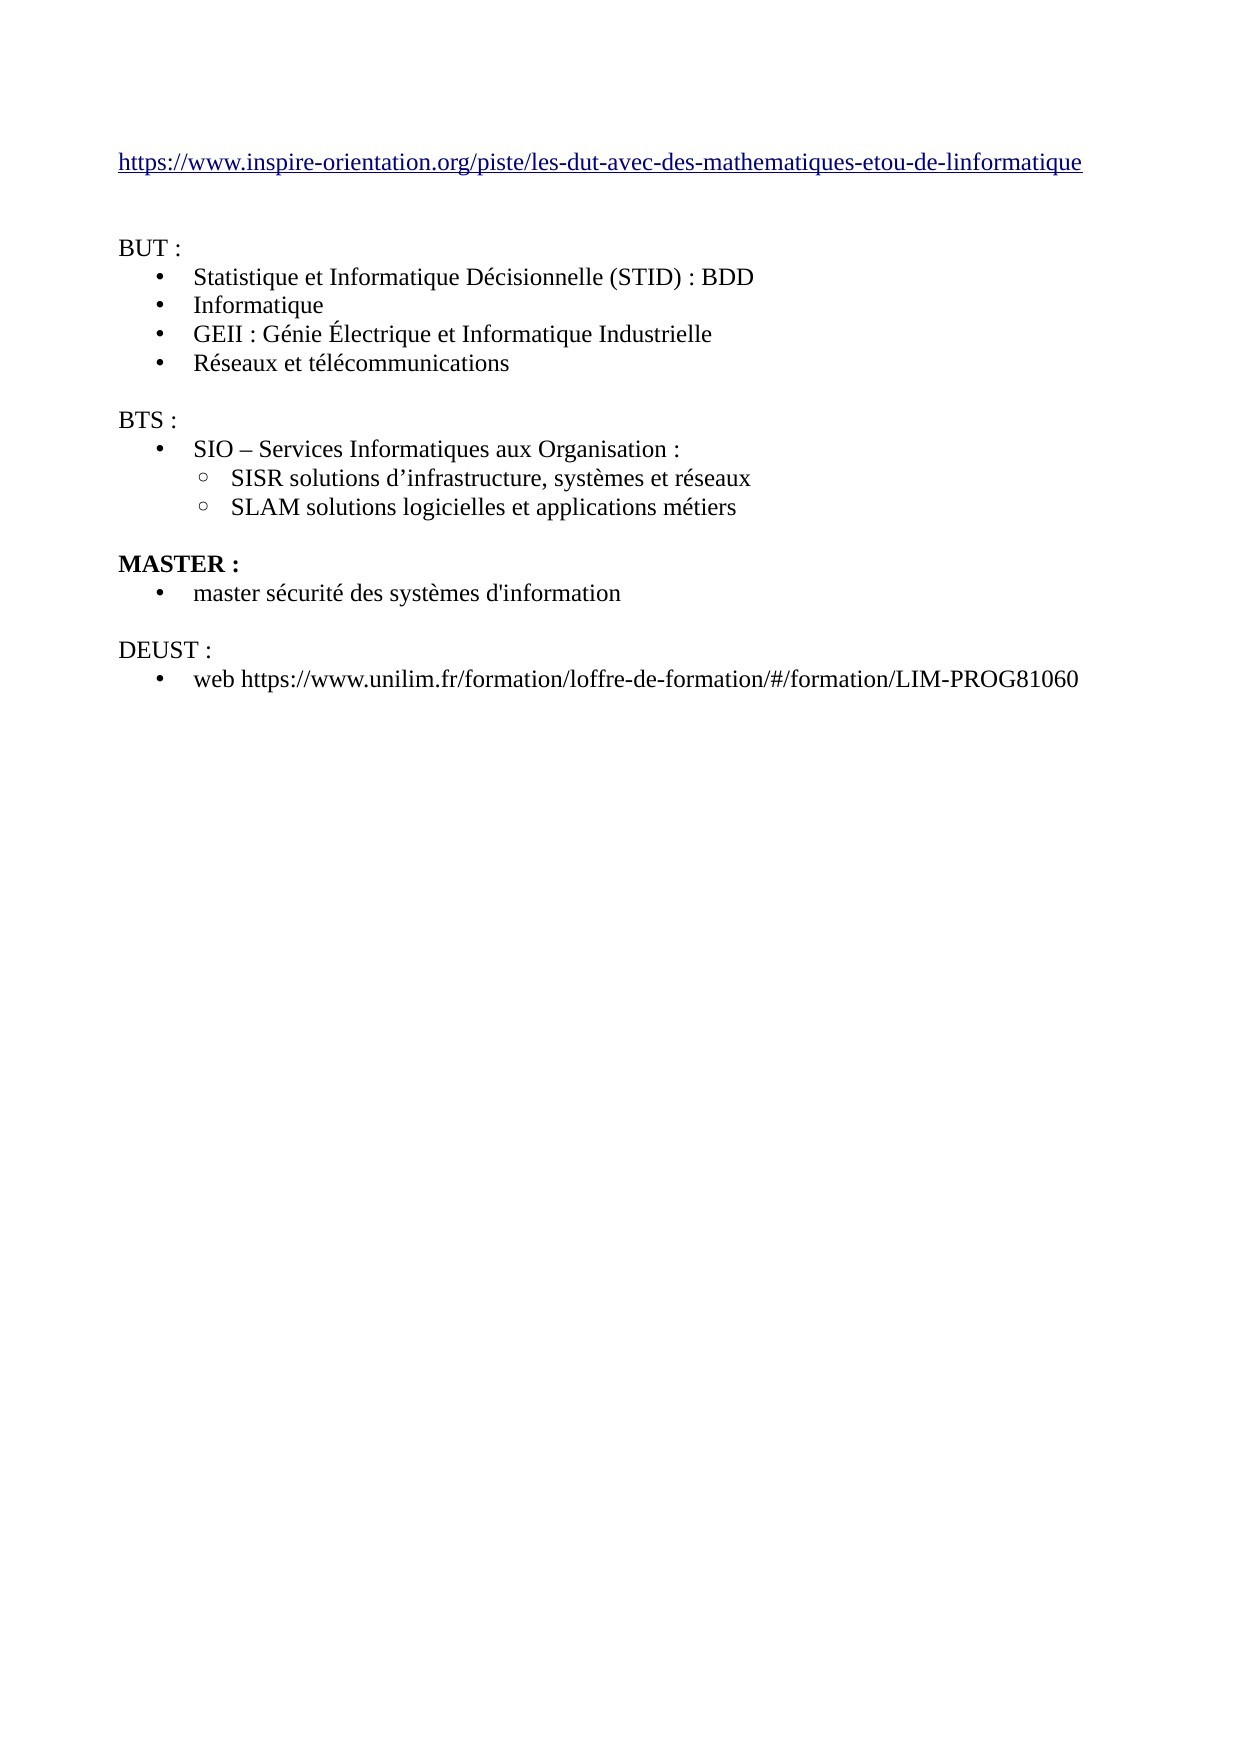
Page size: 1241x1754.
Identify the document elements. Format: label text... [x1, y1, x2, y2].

list Réseaux et télécommunications [156, 348, 1122, 377]
text MASTER : [118, 549, 1122, 578]
text BTS : [118, 406, 1122, 434]
list GEII : Génie Électrique et Informatique Industrielle [156, 319, 1122, 348]
text BUT : [118, 233, 1122, 262]
list Statistique et Informatique Décisionnelle (STID) : BDD [156, 262, 1122, 291]
list SLAM solutions logicielles et applications métiers [193, 492, 1122, 521]
list SIO – Services Informatiques aux Organisation : [156, 434, 1122, 463]
list Informatique [156, 291, 1122, 319]
list master sécurité des systèmes d'information [156, 578, 1122, 607]
list web https://www.unilim.fr/formation/loffre-de-formation/#/formation/LIM-PROG81060 [156, 664, 1122, 693]
text https://www.inspire-orientation.org/piste/les-dut-avec-des-mathematiques-etou-de-linformatique [118, 147, 1122, 176]
text DEUST : [118, 636, 1122, 664]
list SISR solutions d’infrastructure, systèmes et réseaux [193, 463, 1122, 492]
